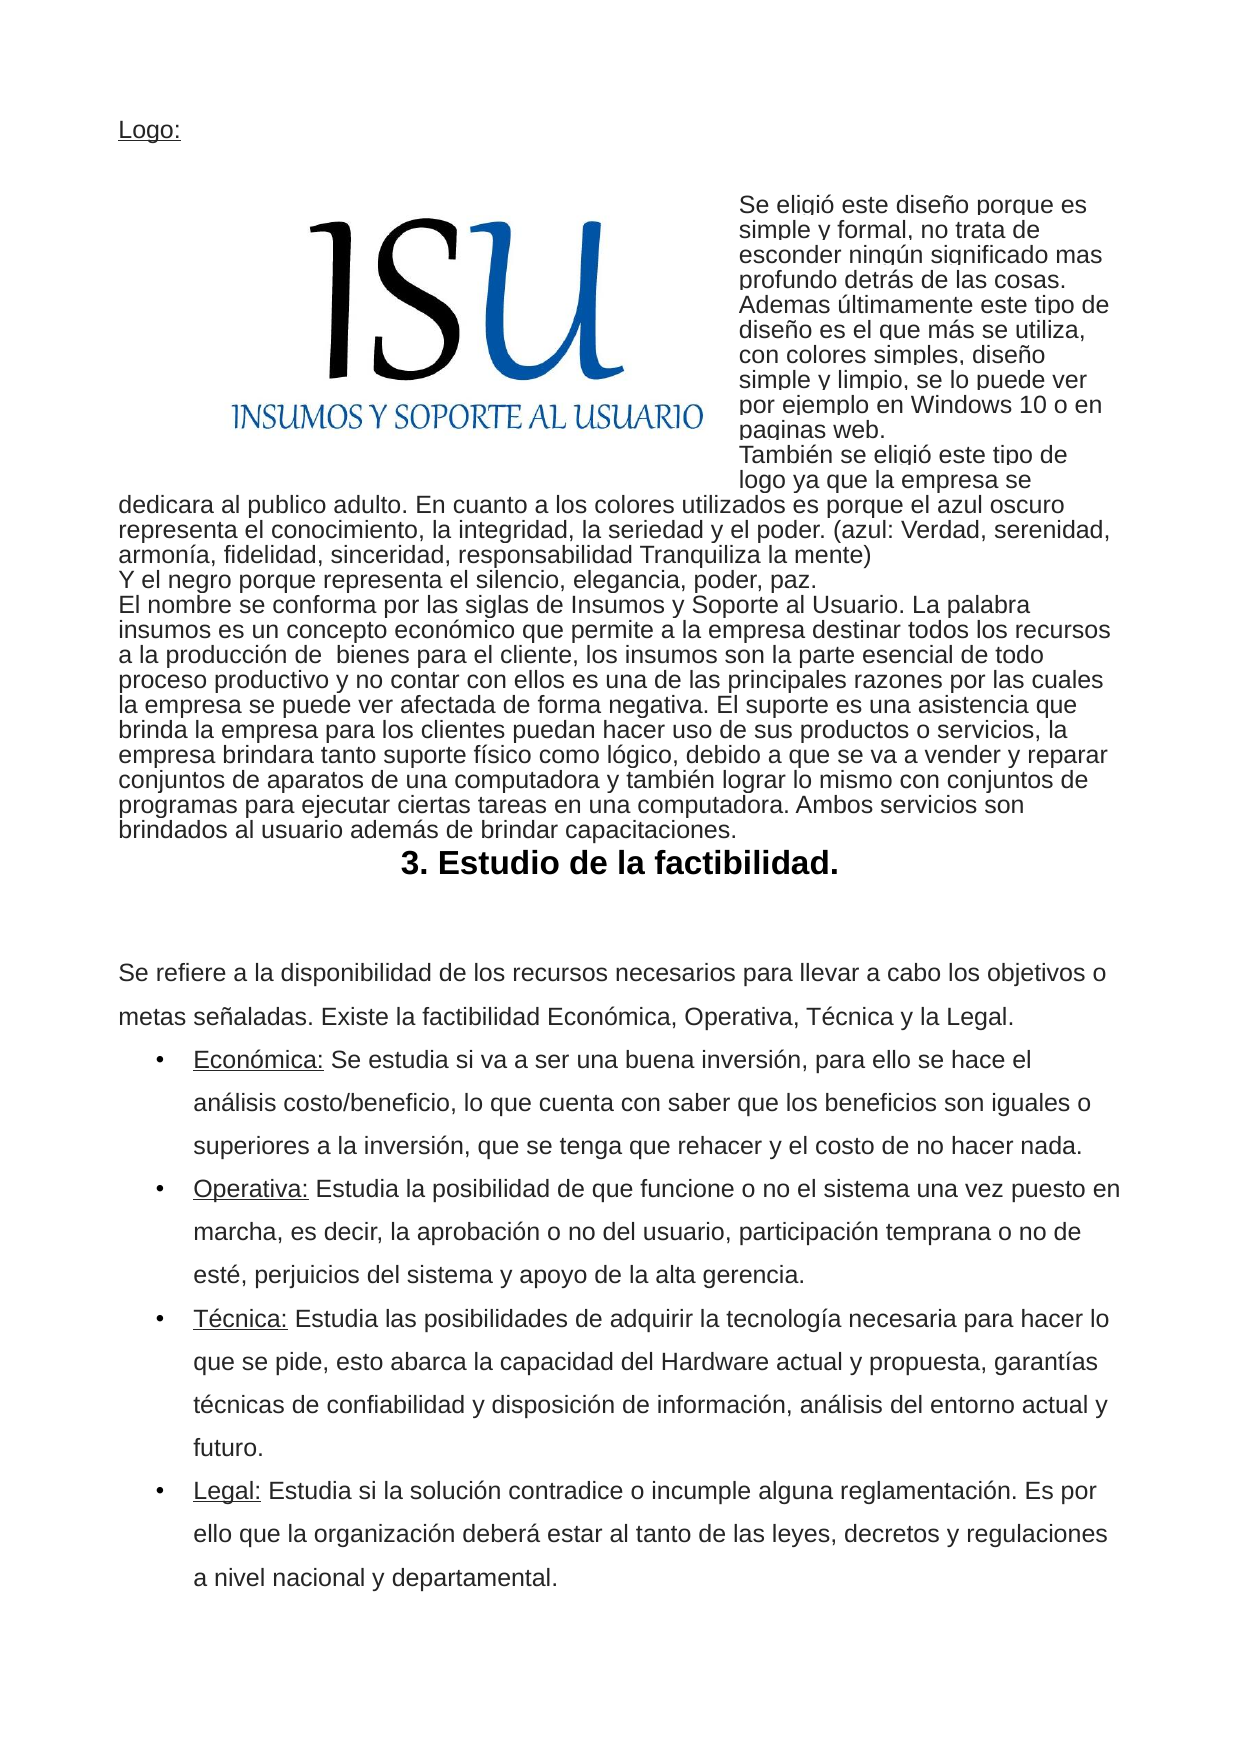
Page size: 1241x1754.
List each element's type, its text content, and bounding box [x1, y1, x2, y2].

text El nombre se conforma por las siglas de Insumos y Soporte al Usuario. La palabra insumos es un concepto económico que permite a la empresa destinar todos los recursos a la producción de bienes para el cliente, los insumos son la parte esencial de todo proceso productivo y no contar con ellos es una de las principales razones por las cuales la empresa se puede ver afectada de forma negativa. El suporte es una asistencia que brinda la empresa para los clientes puedan hacer uso de sus productos o servicios, la empresa brindara tanto suporte físico como lógico, debido a que se va a vender y reparar conjuntos de aparatos de una computadora y también lograr lo mismo con conjuntos de programas para ejecutar ciertas tareas en una computadora. Ambos servicios son brindados al usuario además de brindar capacitaciones. [118, 593, 1122, 843]
text 3. Estudio de la factibilidad. [118, 843, 1122, 882]
list Operativa: Estudia la posibilidad de que funcione o no el sistema una vez puesto en marcha, es decir, la aprobación o no del usuario, participación temprana o no de esté, perjuicios del sistema y apoyo de la alta gerencia. [156, 1174, 1122, 1289]
list Técnica: Estudia las posibilidades de adquirir la tecnología necesaria para hacer lo que se pide, esto abarca la capacidad del Hardware actual y propuesta, garantías técnicas de confiabilidad y disposición de información, análisis del entorno actual y futuro. [156, 1303, 1122, 1462]
text También se eligió este tipo de logo ya que la empresa se dedicara al publico adulto. En cuanto a los colores utilizados es porque el azul oscuro representa el conocimiento, la integridad, la seriedad y el poder. (azul: Verdad, serenidad, armonía, fidelidad, sinceridad, responsabilidad Tranquiliza la mente) [118, 443, 1122, 568]
text Se eligió este diseño porque es simple y formal, no trata de esconder ningún significado mas profundo detrás de las cosas. Ademas últimamente este tipo de diseño es el que más se utiliza, con colores simples, diseño simple y limpio, se lo puede ver por ejemplo en Windows 10 o en paginas web. [739, 193, 1122, 443]
text Se refiere a la disponibilidad de los recursos necesarios para llevar a cabo los objetivos o metas señaladas. Existe la factibilidad Económica, Operativa, Técnica y la Legal. [118, 958, 1122, 1030]
text Y el negro porque representa el silencio, elegancia, poder, paz. [118, 568, 1122, 593]
list Económica: Se estudia si va a ser una buena inversión, para ello se hace el análisis costo/beneficio, lo que cuenta con saber que los beneficios son iguales o superiores a la inversión, que se tenga que rehacer y el costo de no hacer nada. [156, 1044, 1122, 1160]
text [118, 193, 202, 443]
picture [202, 171, 739, 469]
list Legal: Estudia si la solución contradice o incumple alguna reglamentación. Es por ello que la organización deberá estar al tanto de las leyes, decretos y regulaciones a nivel nacional y departamental. [156, 1476, 1122, 1591]
text Logo: [118, 118, 1122, 143]
